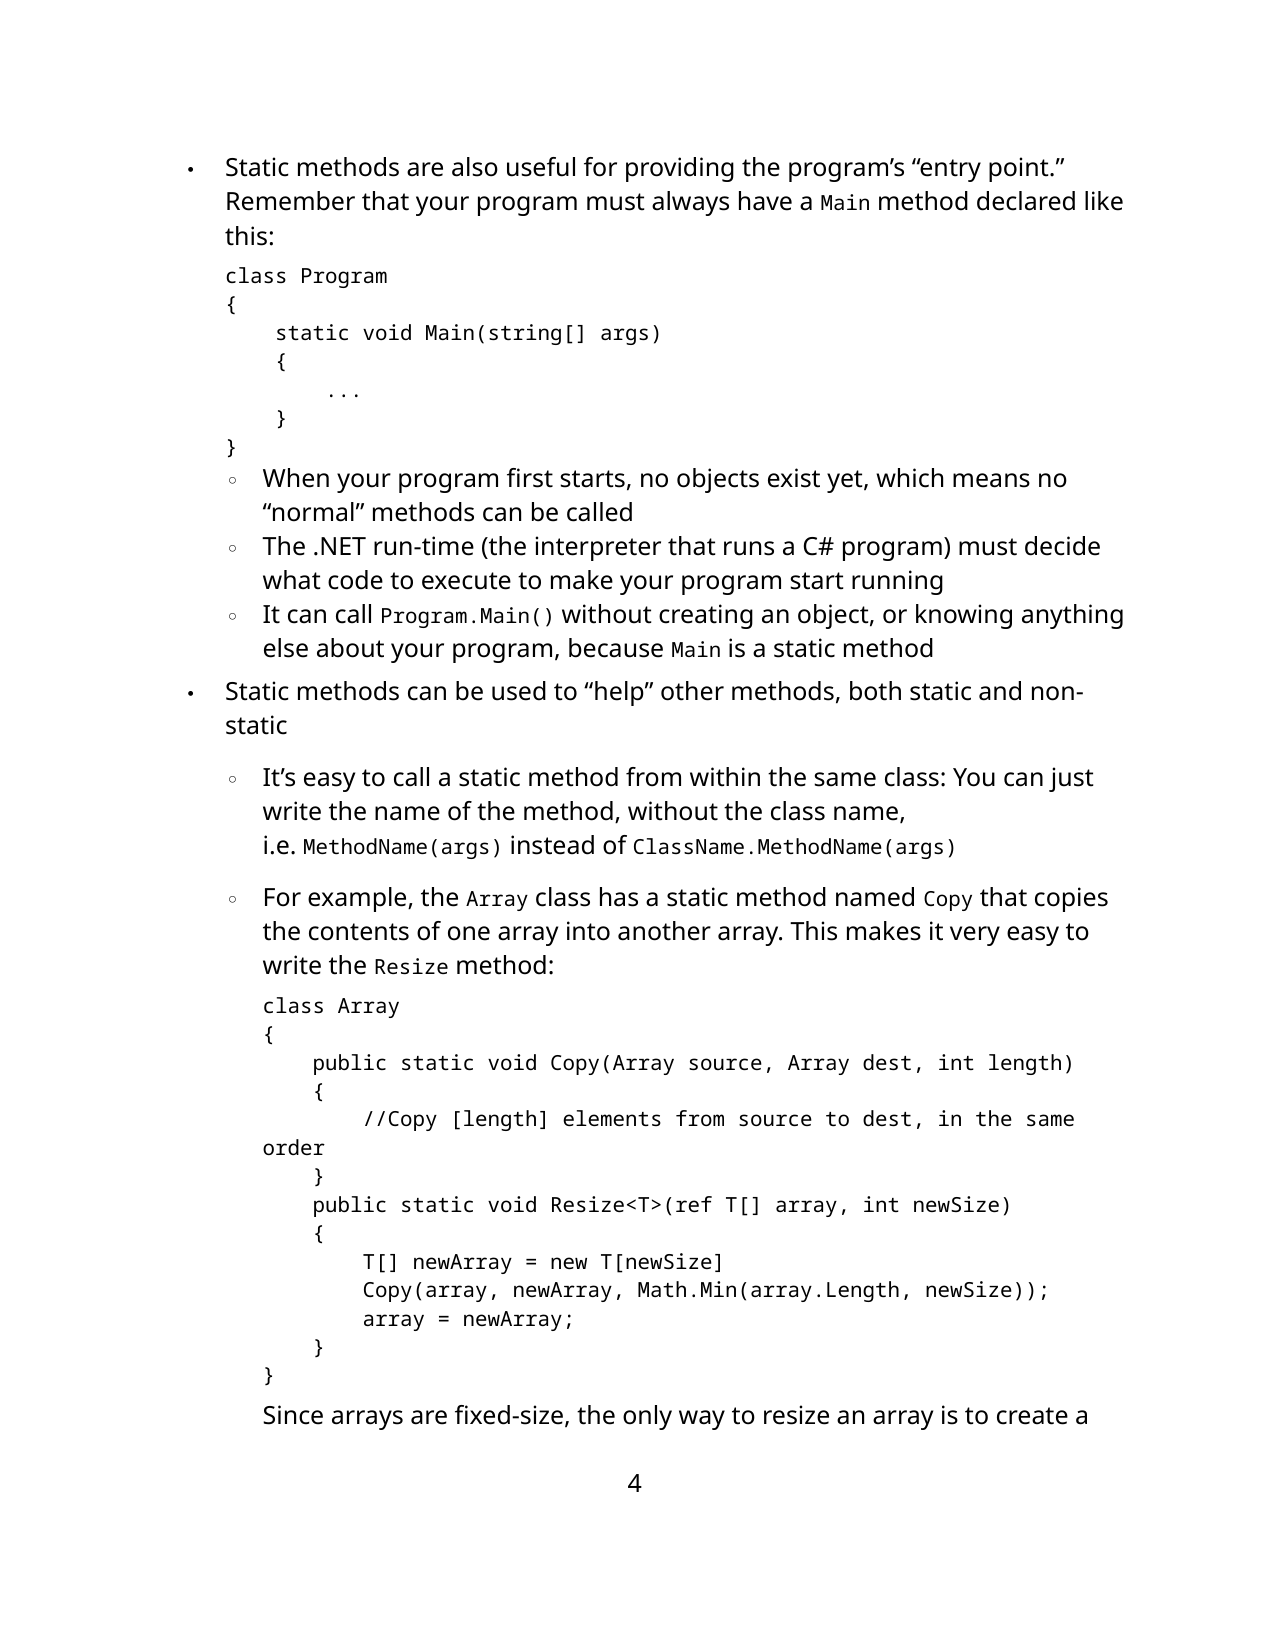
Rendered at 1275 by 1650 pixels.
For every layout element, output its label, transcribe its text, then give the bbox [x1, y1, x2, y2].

list public static void Copy(Array source, Array dest, int length) [225, 1048, 1125, 1076]
list class Array [225, 991, 1125, 1019]
list T[] newArray = new T[newSize] [225, 1247, 1125, 1275]
list } [187, 432, 1125, 460]
list //Copy [length] elements from source to dest, in the same order [225, 1104, 1125, 1161]
list Copy(array, newArray, Math.Min(array.Length, newSize)); [225, 1275, 1125, 1304]
list class Program [187, 261, 1125, 289]
list Since arrays are fixed-size, the only way to resize an array is to create a [225, 1398, 1125, 1432]
list For example, the Array class has a static method named Copy that copies the contents of one array into another array. This makes it very easy to write the Resize method: [225, 880, 1125, 982]
list It can call Program.Main() without creating an object, or knowing anything else about your program, because Main is a static method [225, 596, 1125, 664]
list } [225, 1332, 1125, 1361]
list Static methods are also useful for providing the program’s “entry point.” Remember that your program must always have a Main method declared like this: [187, 150, 1125, 252]
list { [225, 1076, 1125, 1104]
list { [187, 289, 1125, 318]
list } [225, 1161, 1125, 1190]
list static void Main(string[] args) [187, 318, 1125, 346]
list array = newArray; [225, 1304, 1125, 1332]
list } [225, 1361, 1125, 1389]
list { [225, 1019, 1125, 1048]
list } [187, 403, 1125, 432]
list Static methods can be used to “help” other methods, both static and non-static [187, 673, 1125, 742]
list { [187, 346, 1125, 375]
list public static void Resize<T>(ref T[] array, int newSize) [225, 1190, 1125, 1218]
list ... [187, 375, 1125, 403]
list { [225, 1218, 1125, 1247]
list It’s easy to call a static method from within the same class: You can just write the name of the method, without the class name, i.e. MethodName(args) instead of ClassName.MethodName(args) [225, 759, 1125, 862]
list When your program first starts, no objects exist yet, which means no “normal” methods can be called [225, 460, 1125, 528]
list The .NET run-time (the interpreter that runs a C# program) must decide what code to execute to make your program start running [225, 528, 1125, 596]
